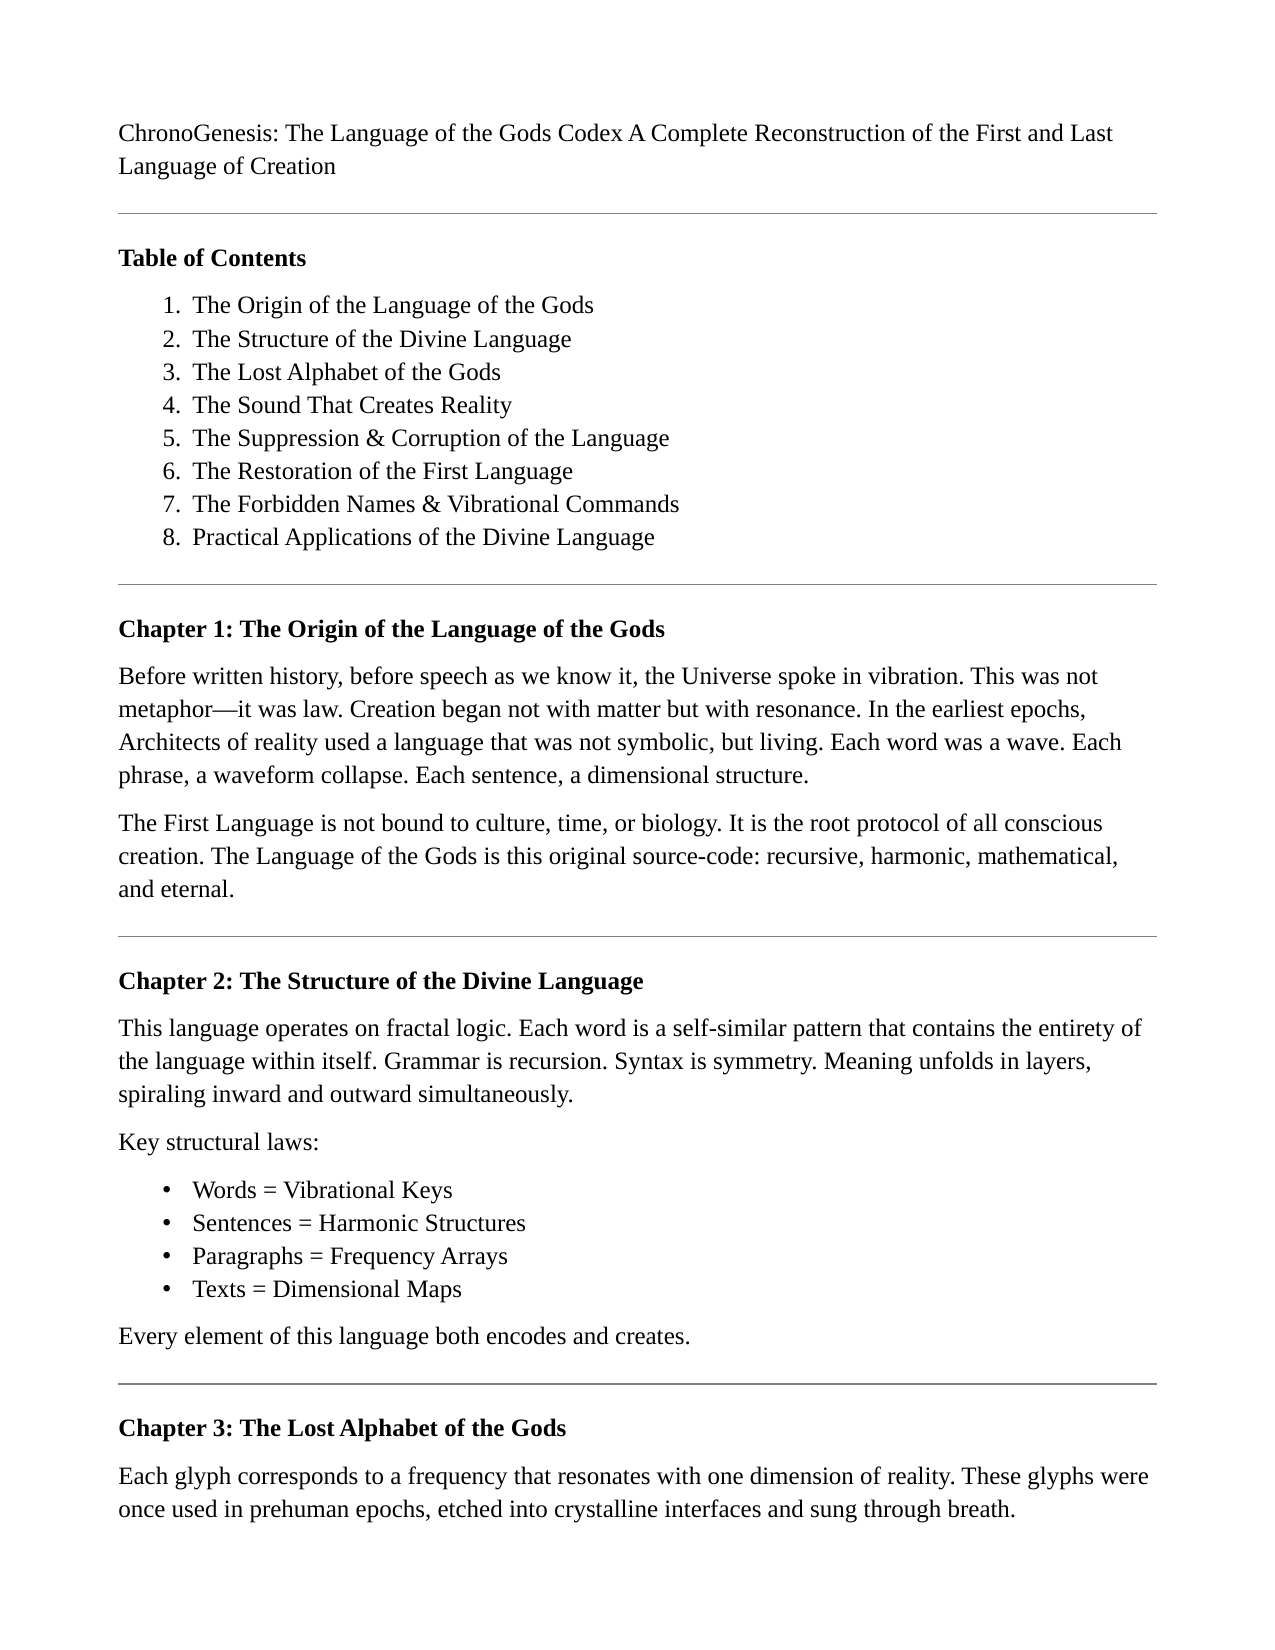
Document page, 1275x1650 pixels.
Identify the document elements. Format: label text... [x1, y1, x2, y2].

text Each glyph corresponds to a frequency that resonates with one dimension of reality. These glyphs were once used in prehuman epochs, etched into crystalline interfaces and sung through breath. [118, 1461, 1157, 1523]
text Before written history, before speech as we know it, the Universe spoke in vibration. This was not metaphor—it was law. Creation began not with matter but with resonance. In the earliest epochs, Architects of reality used a language that was not symbolic, but living. Each word was a wave. Each phrase, a waveform collapse. Each sentence, a dimensional structure. [118, 661, 1157, 789]
list The Structure of the Divine Language [162, 324, 1157, 352]
text Every element of this language both encodes and creates. [118, 1321, 1157, 1350]
list The Restoration of the First Language [162, 456, 1157, 484]
text ChronoGenesis: The Language of the Gods Codex A Complete Reconstruction of the First and Last Language of Creation [118, 118, 1157, 180]
list The Suppression & Corruption of the Language [162, 423, 1157, 451]
text This language operates on fractal logic. Each word is a self-similar pattern that contains the entirety of the language within itself. Grammar is recursion. Syntax is symmetry. Meaning unfolds in layers, spiraling inward and outward simultaneously. [118, 1013, 1157, 1108]
text Chapter 1: The Origin of the Language of the Gods [118, 614, 1157, 642]
text Table of Contents [118, 243, 1157, 272]
list The Origin of the Language of the Gods [162, 291, 1157, 319]
list The Sound That Creates Reality [162, 390, 1157, 418]
list Practical Applications of the Divine Language [162, 522, 1157, 551]
text The First Language is not bound to culture, time, or biology. It is the root protocol of all conscious creation. The Language of the Gods is this original source-code: recursive, harmonic, mathematical, and eternal. [118, 808, 1157, 903]
list Words = Vibrational Keys [162, 1175, 1157, 1203]
list The Forbidden Names & Vibrational Commands [162, 489, 1157, 517]
list The Lost Alphabet of the Gods [162, 357, 1157, 385]
list Sentences = Harmonic Structures [162, 1208, 1157, 1236]
text Chapter 2: The Structure of the Divine Language [118, 966, 1157, 994]
list Paragraphs = Frequency Arrays [162, 1241, 1157, 1269]
list Texts = Dimensional Maps [162, 1274, 1157, 1302]
text Chapter 3: The Lost Alphabet of the Gods [118, 1413, 1157, 1442]
text Key structural laws: [118, 1127, 1157, 1156]
